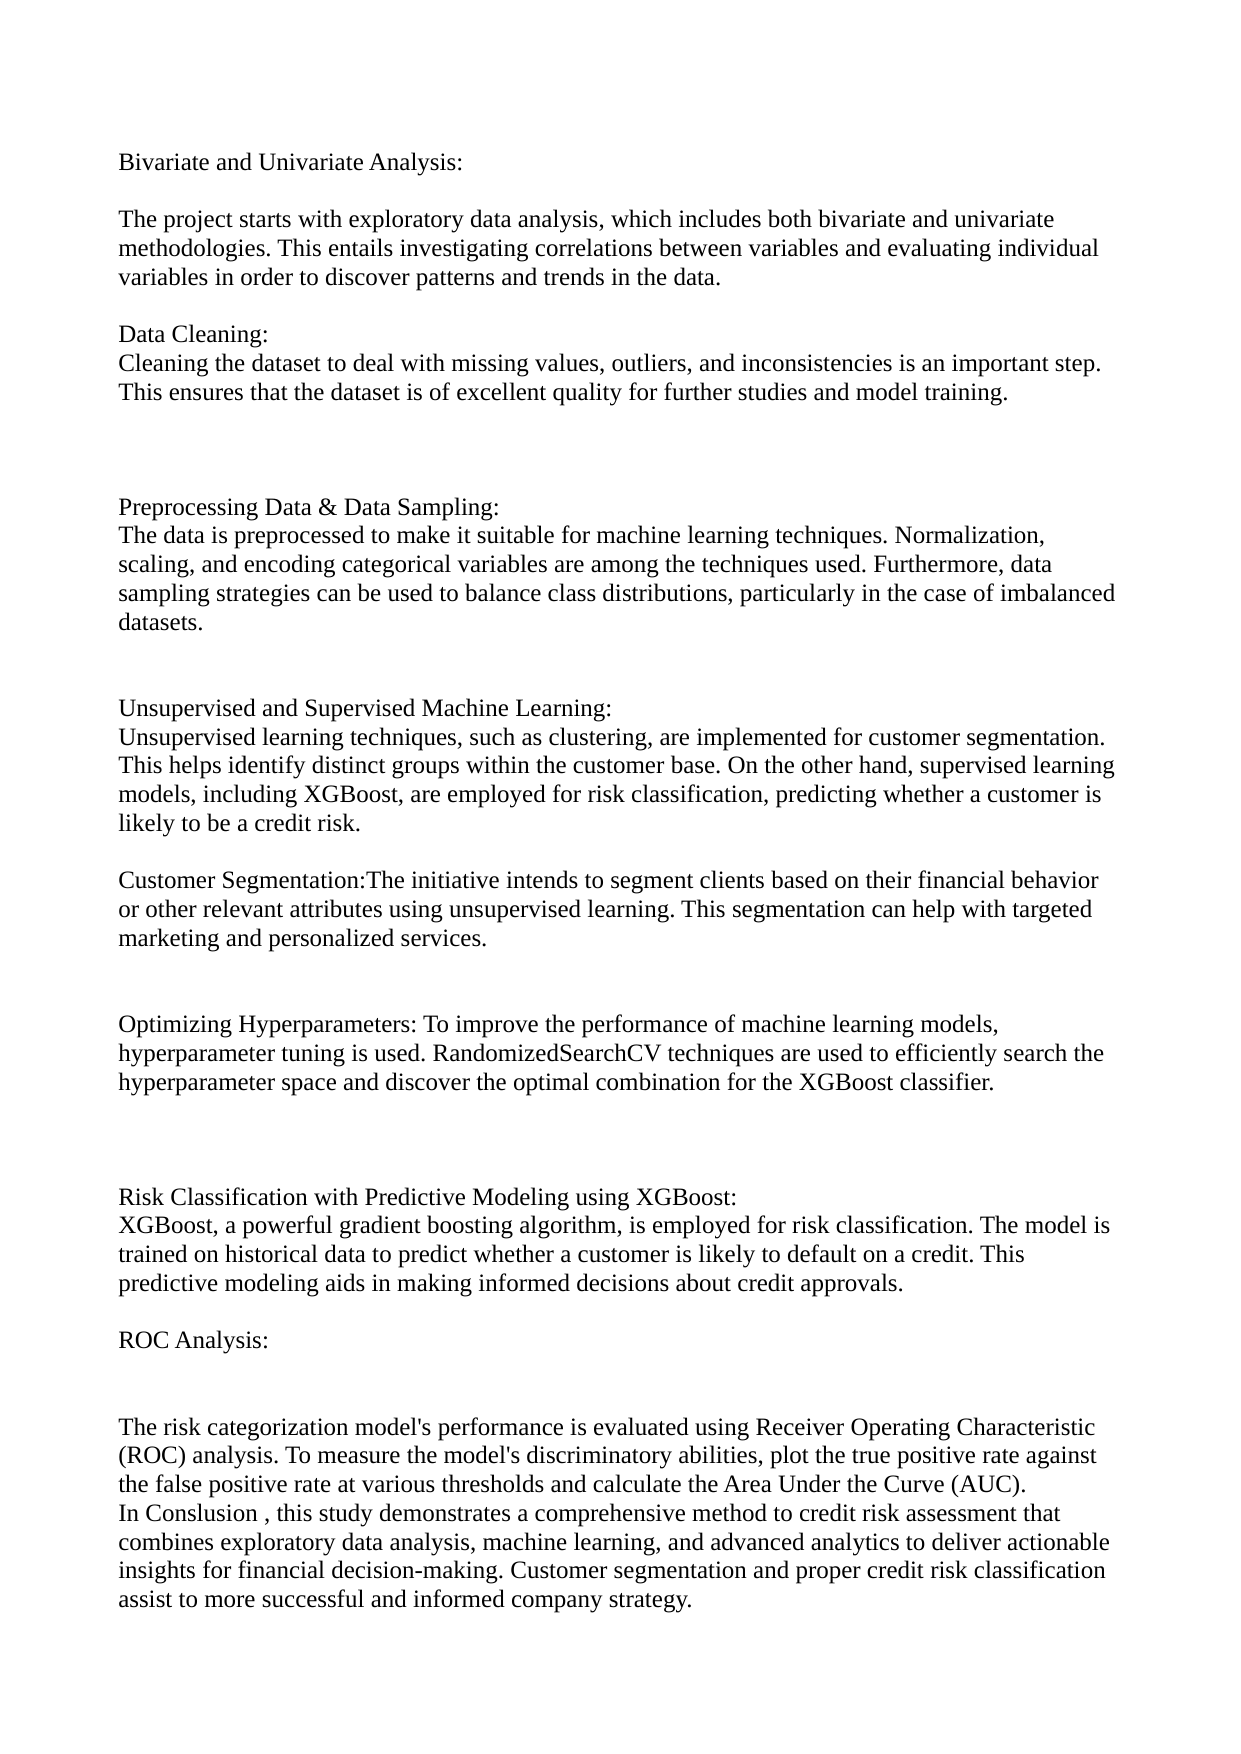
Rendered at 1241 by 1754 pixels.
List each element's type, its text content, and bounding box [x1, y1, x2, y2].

text Cleaning the dataset to deal with missing values, outliers, and inconsistencies is an important step. This ensures that the dataset is of excellent quality for further studies and model training. [118, 348, 1122, 406]
text XGBoost, a powerful gradient boosting algorithm, is employed for risk classification. The model is trained on historical data to predict whether a customer is likely to default on a credit. This predictive modeling aids in making informed decisions about credit approvals. [118, 1211, 1122, 1297]
text The data is preprocessed to make it suitable for machine learning techniques. Normalization, scaling, and encoding categorical variables are among the techniques used. Furthermore, data sampling strategies can be used to balance class distributions, particularly in the case of imbalanced datasets. [118, 521, 1122, 636]
text Risk Classification with Predictive Modeling using XGBoost: [118, 1182, 1122, 1211]
text ROC Analysis: [118, 1326, 1122, 1354]
text Preprocessing Data & Data Sampling: [118, 492, 1122, 521]
text Data Cleaning: [118, 319, 1122, 348]
text Unsupervised and Supervised Machine Learning: [118, 693, 1122, 722]
text Optimizing Hyperparameters: To improve the performance of machine learning models, hyperparameter tuning is used. RandomizedSearchCV techniques are used to efficiently search the hyperparameter space and discover the optimal combination for the XGBoost classifier. [118, 1009, 1122, 1096]
text In Conslusion , this study demonstrates a comprehensive method to credit risk assessment that combines exploratory data analysis, machine learning, and advanced analytics to deliver actionable insights for financial decision-making. Customer segmentation and proper credit risk classification assist to more successful and informed company strategy. [118, 1498, 1122, 1613]
text Unsupervised learning techniques, such as clustering, are implemented for customer segmentation. This helps identify distinct groups within the customer base. On the other hand, supervised learning models, including XGBoost, are employed for risk classification, predicting whether a customer is likely to be a credit risk. [118, 722, 1122, 837]
text Customer Segmentation:The initiative intends to segment clients based on their financial behavior or other relevant attributes using unsupervised learning. This segmentation can help with targeted marketing and personalized services. [118, 866, 1122, 952]
text The project starts with exploratory data analysis, which includes both bivariate and univariate methodologies. This entails investigating correlations between variables and evaluating individual variables in order to discover patterns and trends in the data. [118, 204, 1122, 291]
text The risk categorization model's performance is evaluated using Receiver Operating Characteristic (ROC) analysis. To measure the model's discriminatory abilities, plot the true positive rate against the false positive rate at various thresholds and calculate the Area Under the Curve (AUC). [118, 1412, 1122, 1498]
text Bivariate and Univariate Analysis: [118, 147, 1122, 176]
